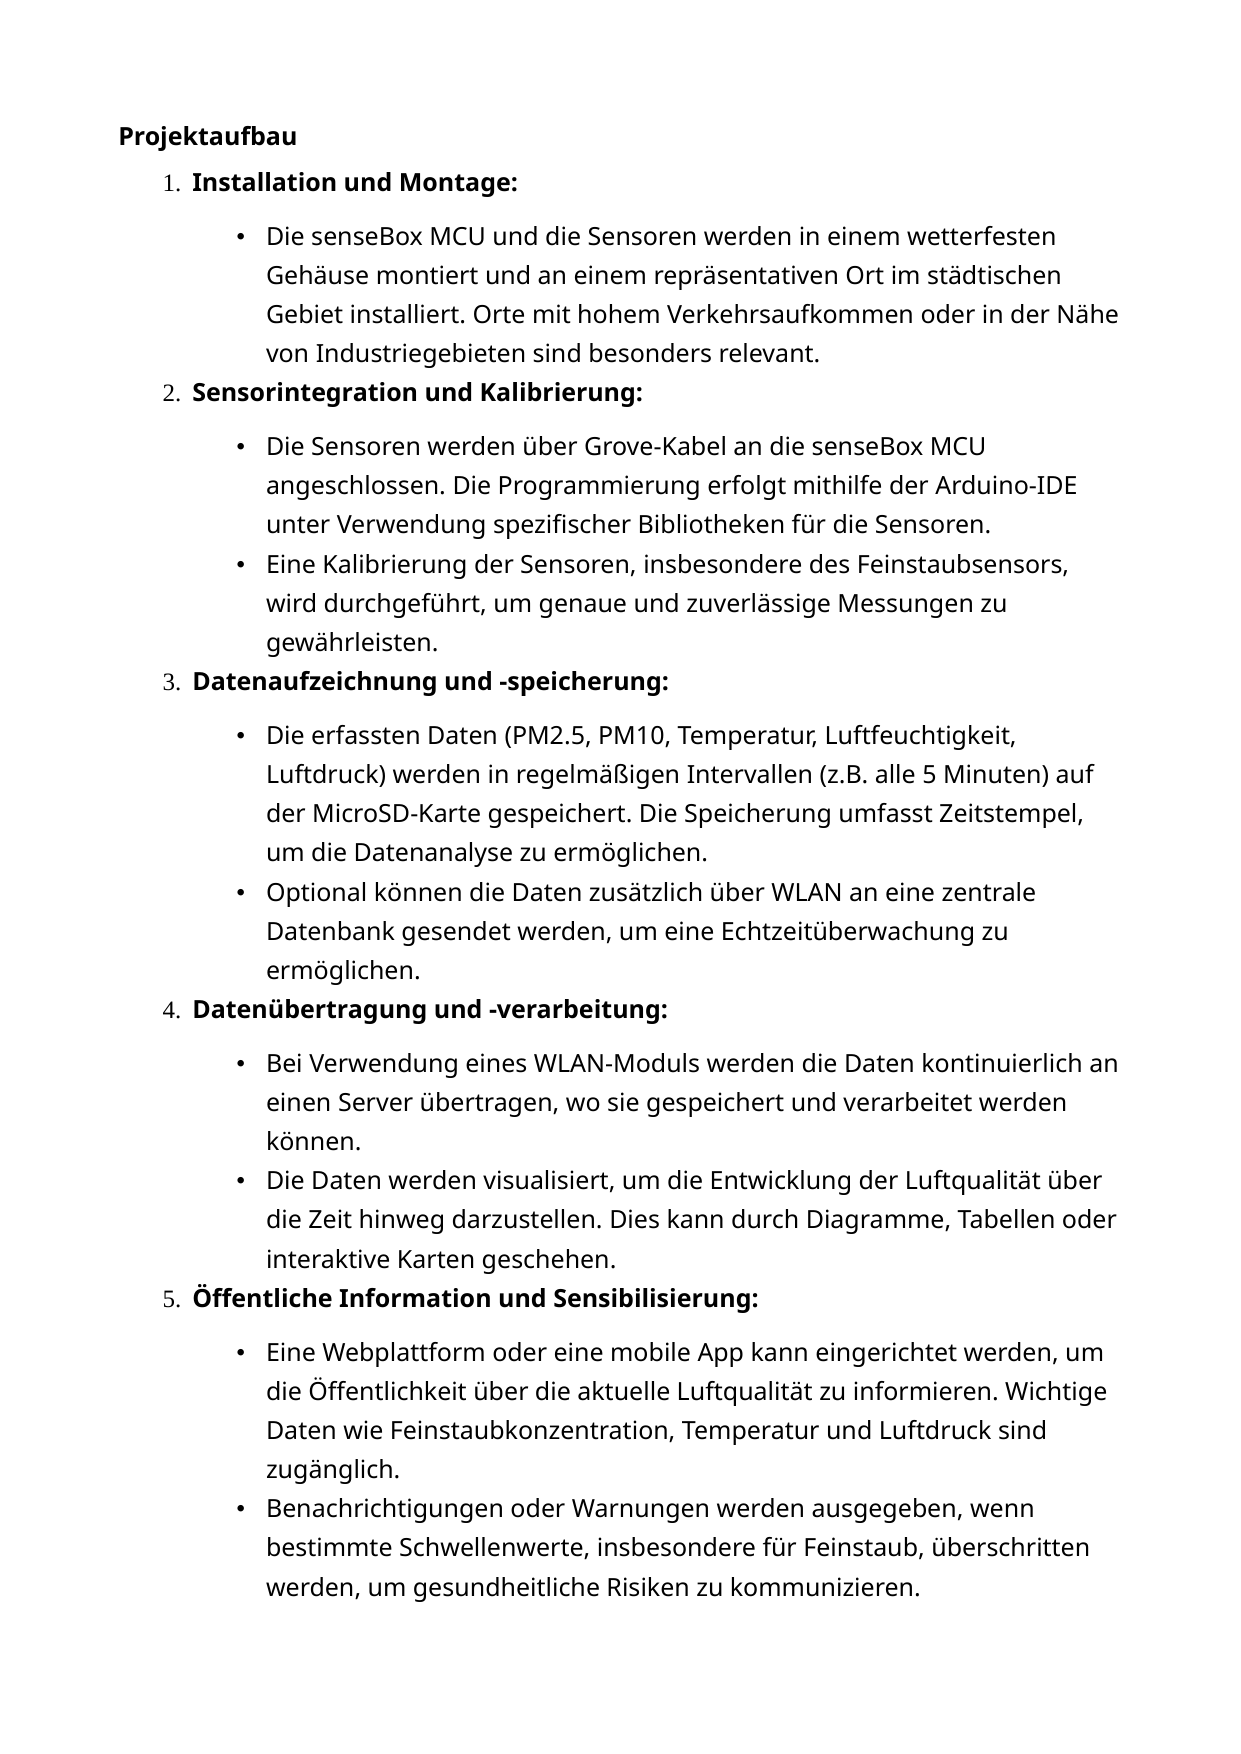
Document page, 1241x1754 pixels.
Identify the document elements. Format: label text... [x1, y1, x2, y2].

list Die Sensoren werden über Grove-Kabel an die senseBox MCU angeschlossen. Die Programmierung erfolgt mithilfe der Arduino-IDE unter Verwendung spezifischer Bibliotheken für die Sensoren. [236, 429, 1122, 541]
list Eine Kalibrierung der Sensoren, insbesondere des Feinstaubsensors, wird durchgeführt, um genaue und zuverlässige Messungen zu gewährleisten. [236, 546, 1122, 659]
list Datenübertragung und -verarbeitung: [162, 992, 1122, 1026]
subtitle Projektaufbau [118, 118, 1122, 152]
list Öffentliche Information und Sensibilisierung: [162, 1281, 1122, 1314]
list Die senseBox MCU und die Sensoren werden in einem wetterfesten Gehäuse montiert und an einem repräsentativen Ort im städtischen Gebiet installiert. Orte mit hohem Verkehrsaufkommen oder in der Nähe von Industriegebieten sind besonders relevant. [236, 218, 1122, 370]
list Die erfassten Daten (PM2.5, PM10, Temperatur, Luftfeuchtigkeit, Luftdruck) werden in regelmäßigen Intervallen (z.B. alle 5 Minuten) auf der MicroSD-Karte gespeichert. Die Speicherung umfasst Zeitstempel, um die Datenanalyse zu ermöglichen. [236, 718, 1122, 869]
list Installation und Montage: [162, 165, 1122, 199]
list Eine Webplattform oder eine mobile App kann eingerichtet werden, um die Öffentlichkeit über die aktuelle Luftqualität zu informieren. Wichtige Daten wie Feinstaubkonzentration, Temperatur und Luftdruck sind zugänglich. [236, 1334, 1122, 1486]
list Datenaufzeichnung und -speicherung: [162, 664, 1122, 698]
list Benachrichtigungen oder Warnungen werden ausgegeben, wenn bestimmte Schwellenwerte, insbesondere für Feinstaub, überschritten werden, um gesundheitliche Risiken zu kommunizieren. [236, 1491, 1122, 1603]
list Optional können die Daten zusätzlich über WLAN an eine zentrale Datenbank gesendet werden, um eine Echtzeitüberwachung zu ermöglichen. [236, 874, 1122, 987]
list Die Daten werden visualisiert, um die Entwicklung der Luftqualität über die Zeit hinweg darzustellen. Dies kann durch Diagramme, Tabellen oder interaktive Karten geschehen. [236, 1163, 1122, 1275]
list Sensorintegration und Kalibrierung: [162, 375, 1122, 409]
list Bei Verwendung eines WLAN-Moduls werden die Daten kontinuierlich an einen Server übertragen, wo sie gespeichert und verarbeitet werden können. [236, 1046, 1122, 1158]
